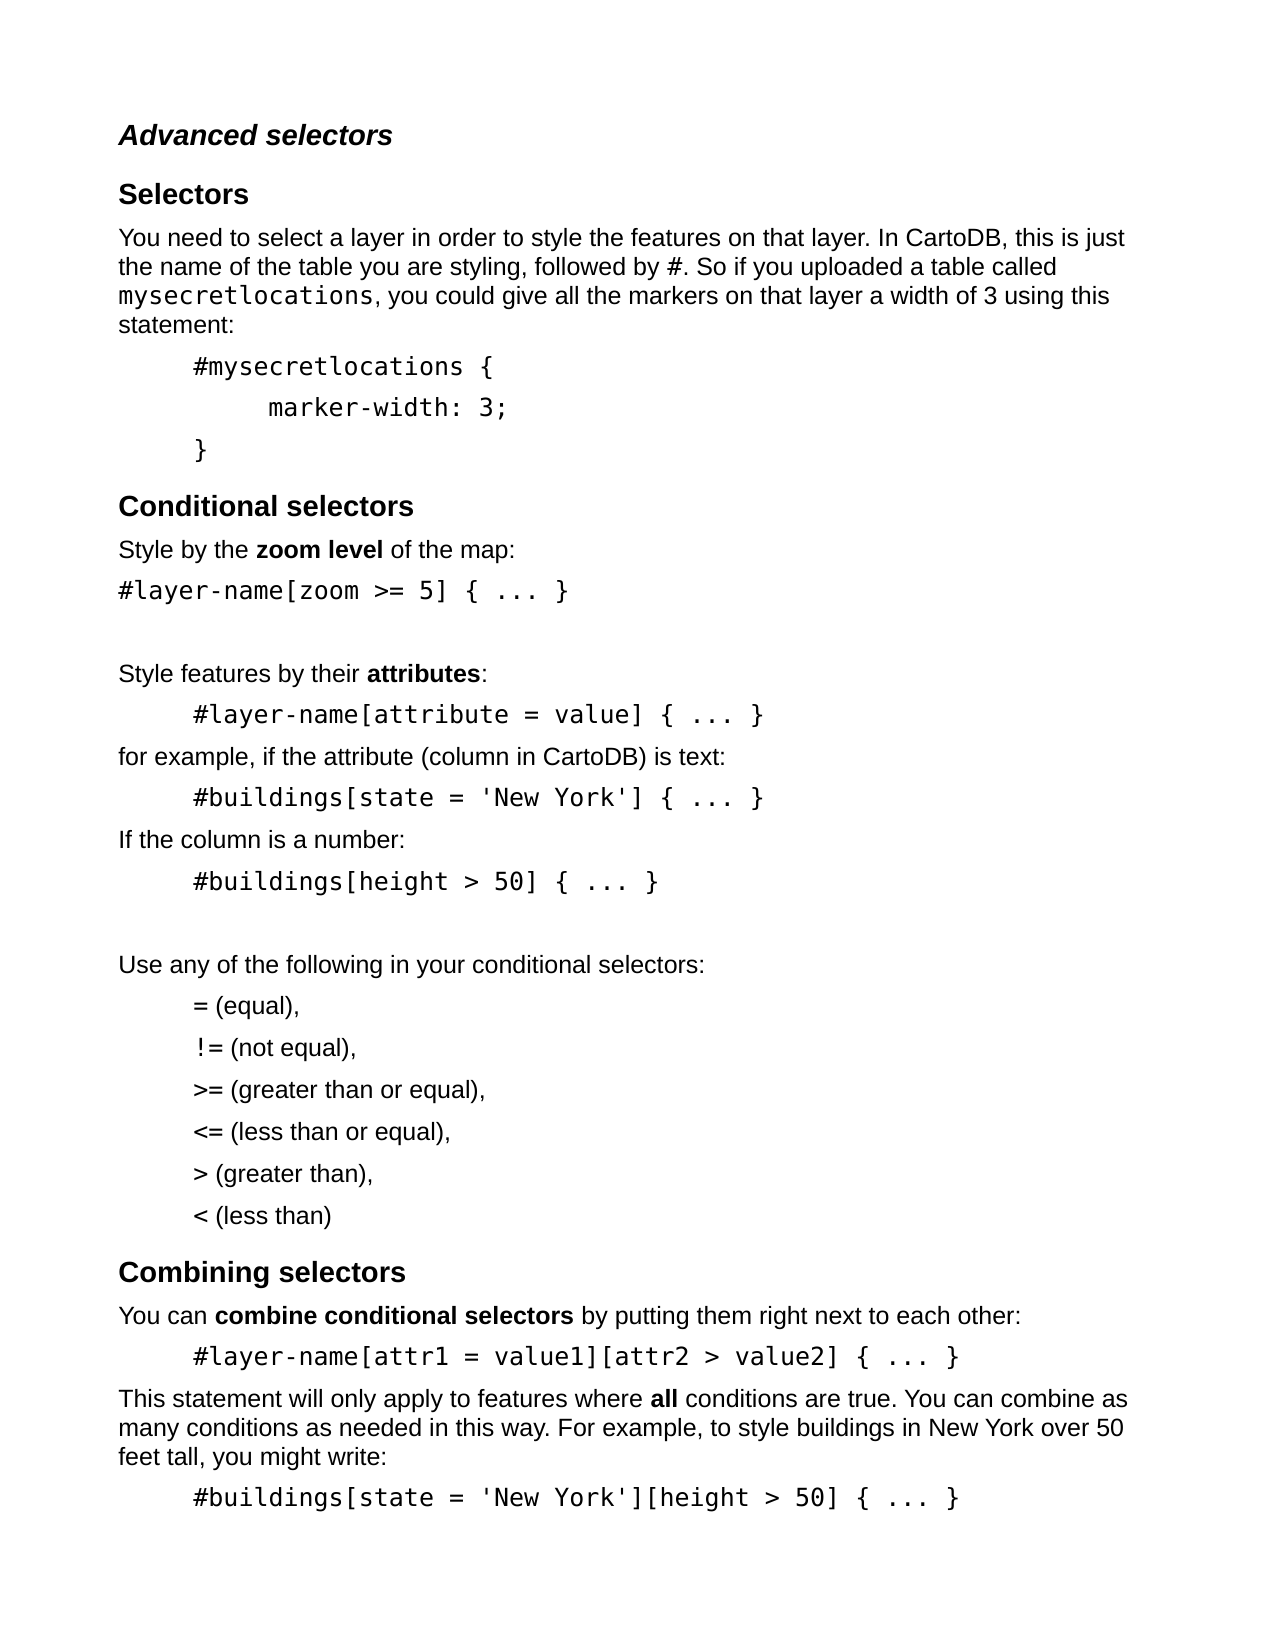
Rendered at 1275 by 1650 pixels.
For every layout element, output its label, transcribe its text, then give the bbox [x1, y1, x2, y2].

subtitle Combining selectors [118, 1255, 1157, 1288]
text < (less than) [118, 1201, 1157, 1230]
text #buildings[state = 'New York'][height > 50] { ... } [118, 1483, 1157, 1512]
text != (not equal), [118, 1033, 1157, 1062]
subtitle Conditional selectors [118, 489, 1157, 523]
text = (equal), [118, 991, 1157, 1021]
text If the column is a number: [118, 825, 1157, 854]
text > (greater than), [118, 1159, 1157, 1188]
text >= (greater than or equal), [118, 1075, 1157, 1104]
text marker-width: 3; [118, 393, 1157, 422]
text You need to select a layer in order to style the features on that layer. In CartoDB, this is just the name of the table you are styling, followed by #. So if you uploaded a table called mysecretlocations, you could give all the markers on that layer a width of 3 using this statement: [118, 223, 1157, 339]
text } [118, 435, 1157, 464]
subtitle Selectors [118, 177, 1157, 210]
text Style features by their attributes: [118, 659, 1157, 688]
text #layer-name[zoom >= 5] { ... } [118, 576, 1157, 606]
text #buildings[height > 50] { ... } [118, 866, 1157, 896]
text <= (less than or equal), [118, 1117, 1157, 1146]
text #mysecretlocations { [118, 351, 1157, 381]
text Style by the zoom level of the map: [118, 535, 1157, 564]
text #layer-name[attr1 = value1][attr2 > value2] { ... } [118, 1342, 1157, 1371]
subtitle Advanced selectors [118, 118, 1157, 152]
text You can combine conditional selectors by putting them right next to each other: [118, 1301, 1157, 1330]
text #layer-name[attribute = value] { ... } [118, 701, 1157, 730]
text for example, if the attribute (column in CartoDB) is text: [118, 742, 1157, 771]
text #buildings[state = 'New York'] { ... } [118, 783, 1157, 813]
text Use any of the following in your conditional selectors: [118, 950, 1157, 979]
text This statement will only apply to features where all conditions are true. You can combine as many conditions as needed in this way. For example, to style buildings in New York over 50 feet tall, you might write: [118, 1384, 1157, 1470]
